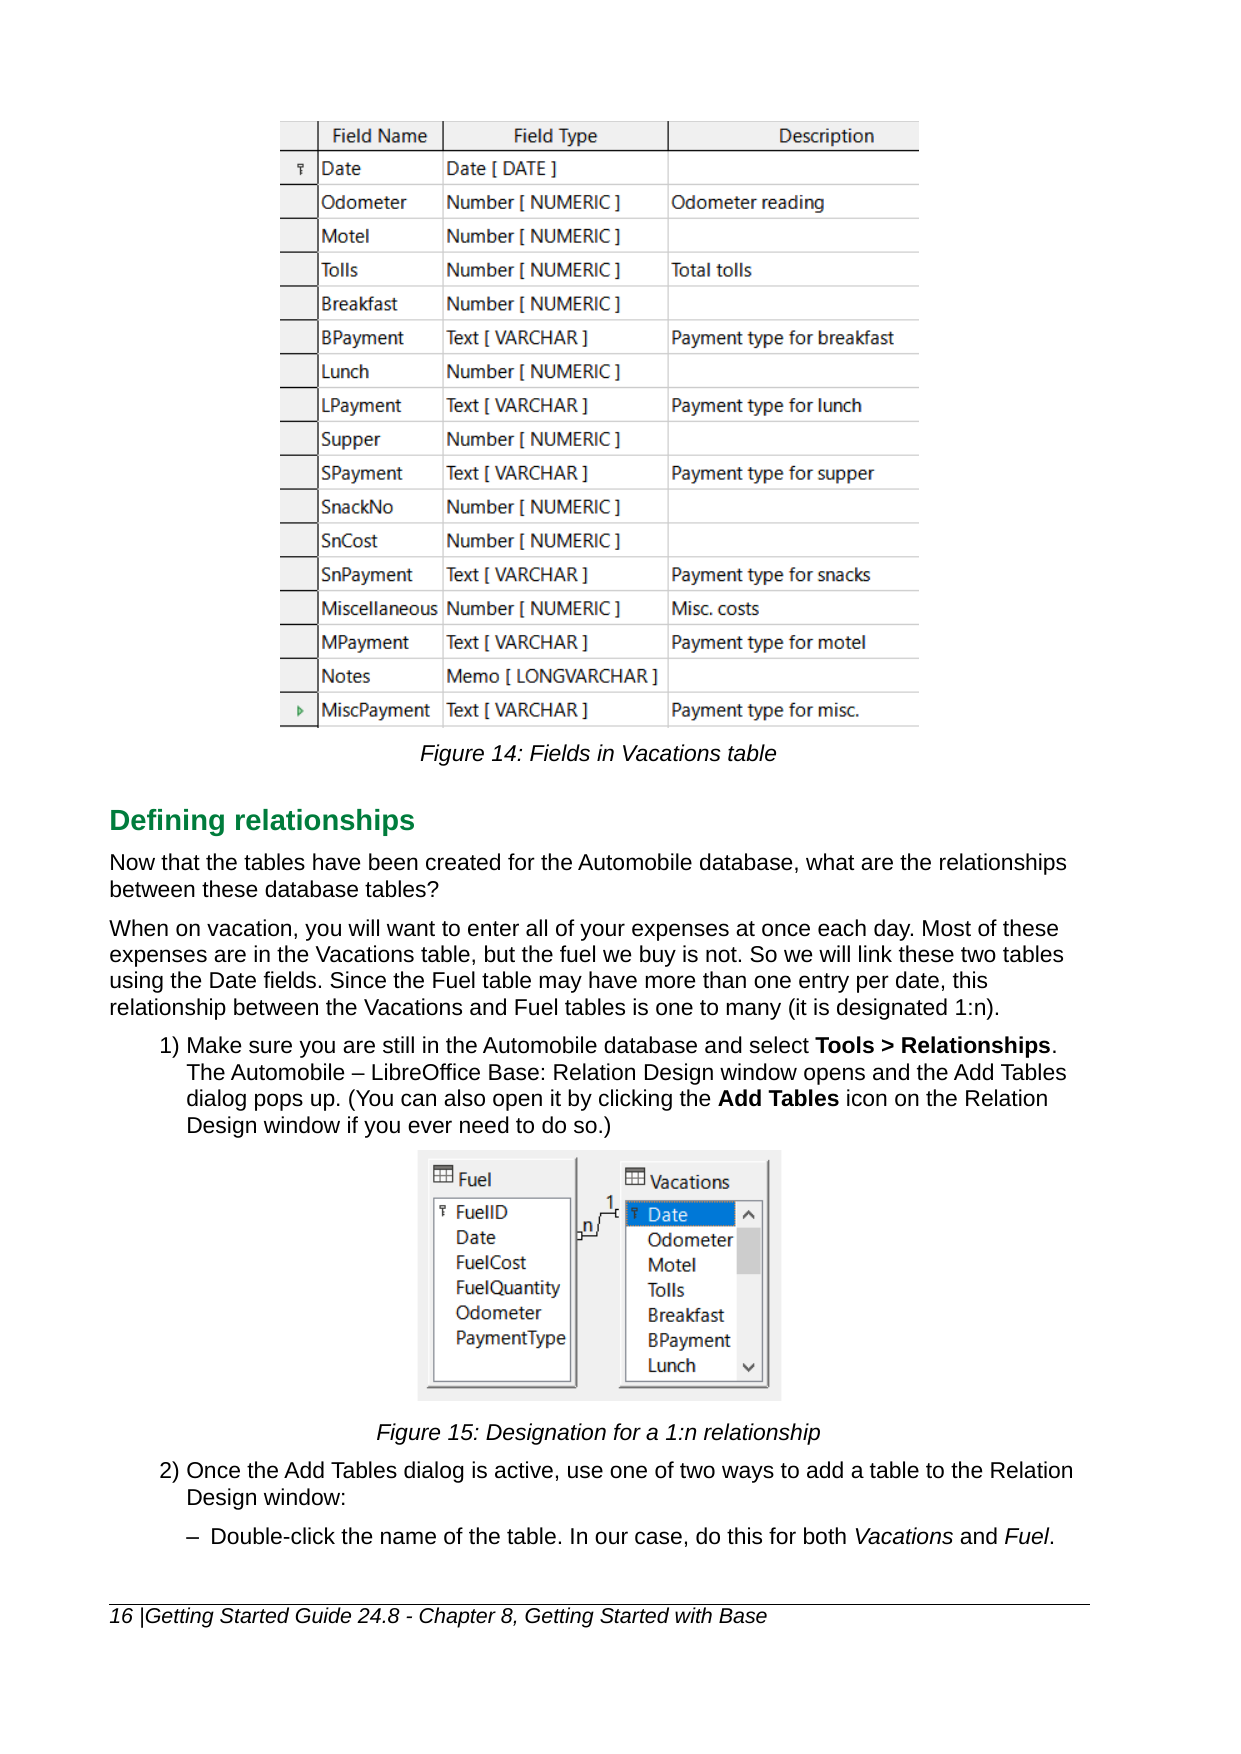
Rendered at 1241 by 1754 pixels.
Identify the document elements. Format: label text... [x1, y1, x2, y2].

text Figure 14: Fields in Vacations table [280, 740, 919, 766]
picture [280, 121, 919, 728]
list Make sure you are still in the Automobile database and select Tools > Relationships. The Automobile – LibreOffice Base: Relation Design window opens and the Add Tables dialog pops up. (You can also open it by clicking the Add Tables icon on the Relation Design window if you ever need to do so.) [186, 1032, 1090, 1138]
subtitle Defining relationships [109, 803, 1090, 837]
list Once the Add Tables dialog is active, use one of two ways to add a table to the Relation Design window: [186, 1457, 1090, 1510]
list Double-click the name of the table. In our case, do this for both Vacations and Fuel. [186, 1523, 1090, 1549]
picture [417, 1150, 782, 1401]
text Now that the tables have been created for the Automobile database, what are the relationships between these database tables? [109, 849, 1090, 902]
list When on vacation, you will want to enter all of your expenses at once each day. Most of these expenses are in the Vacations table, but the fuel we buy is not. So we will link these two tables using the Date fields. Since the Fuel table may have more than one entry per date, this relationship between the Vacations and Fuel tables is one to many (it is designated 1:n). [109, 914, 1090, 1020]
text Figure 15: Designation for a 1:n relationship [376, 1419, 823, 1445]
